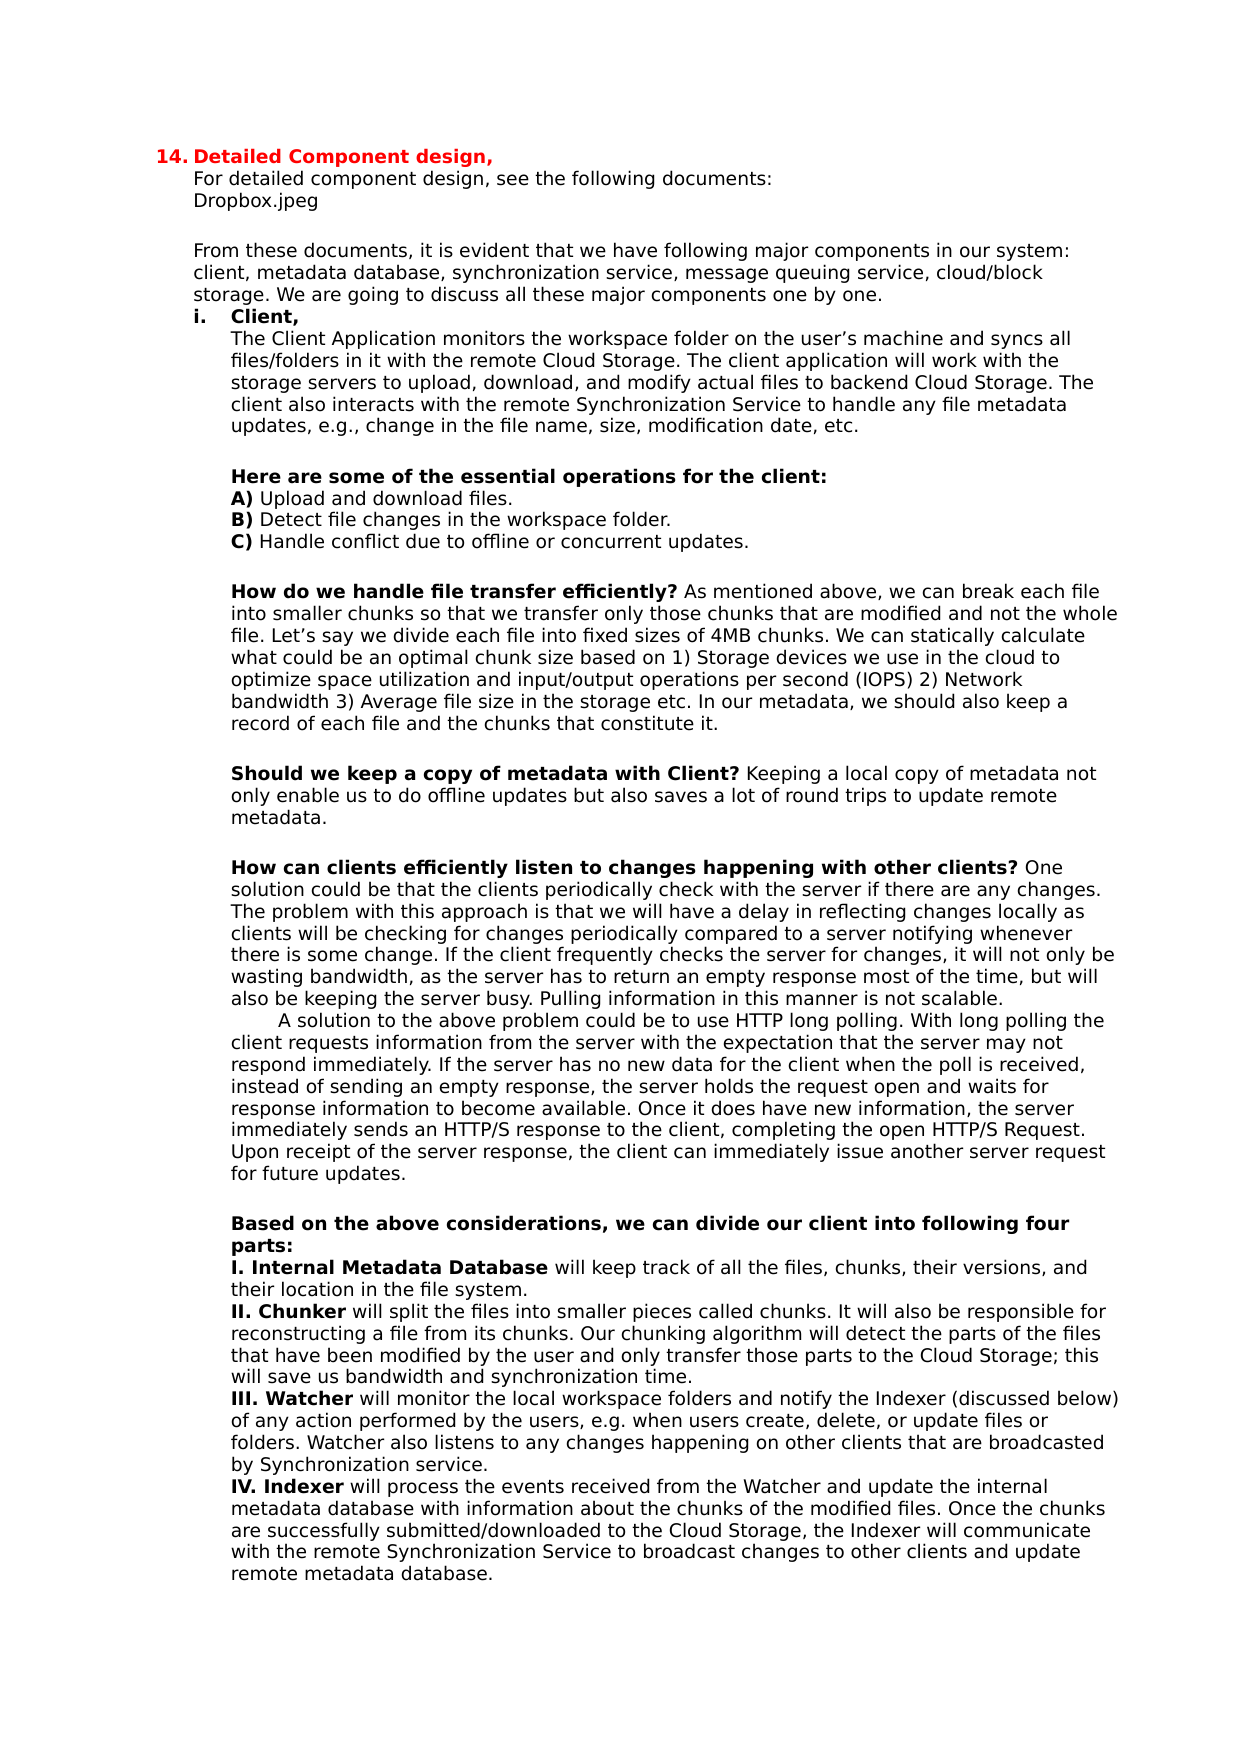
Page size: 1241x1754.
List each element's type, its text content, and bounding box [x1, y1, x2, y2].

list II. Chunker will split the files into smaller pieces called chunks. It will also be responsible for reconstructing a file from its chunks. Our chunking algorithm will detect the parts of the files that have been modified by the user and only transfer those parts to the Cloud Storage; this will save us bandwidth and synchronization time. [193, 1301, 1122, 1388]
list Client, [193, 306, 1122, 328]
list B) Detect file changes in the workspace folder. [193, 509, 1122, 531]
list A) Upload and download files. [193, 487, 1122, 509]
list Based on the above considerations, we can divide our client into following four parts: [193, 1213, 1122, 1257]
list The Client Application monitors the workspace folder on the user’s machine and syncs all files/folders in it with the remote Cloud Storage. The client application will work with the storage servers to upload, download, and modify actual files to backend Cloud Storage. The client also interacts with the remote Synchronization Service to handle any file metadata updates, e.g., change in the file name, size, modification date, etc. [193, 328, 1122, 437]
list Dropbox.jpeg [156, 190, 1122, 212]
list From these documents, it is evident that we have following major components in our system: [156, 240, 1122, 262]
list How can clients efficiently listen to changes happening with other clients? One solution could be that the clients periodically check with the server if there are any changes. The problem with this approach is that we will have a delay in reflecting changes locally as clients will be checking for changes periodically compared to a server notifying whenever there is some change. If the client frequently checks the server for changes, it will not only be wasting bandwidth, as the server has to return an empty response most of the time, but will also be keeping the server busy. Pulling information in this manner is not scalable. [193, 857, 1122, 1010]
list Detailed Component design, [156, 146, 1122, 168]
list I. Internal Metadata Database will keep track of all the files, chunks, their versions, and their location in the file system. [193, 1257, 1122, 1301]
list Here are some of the essential operations for the client: [193, 466, 1122, 487]
list IV. Indexer will process the events received from the Watcher and update the internal metadata database with information about the chunks of the modified files. Once the chunks are successfully submitted/downloaded to the Cloud Storage, the Indexer will communicate with the remote Synchronization Service to broadcast changes to other clients and update remote metadata database. [193, 1476, 1122, 1585]
list client, metadata database, synchronization service, message queuing service, cloud/block storage. We are going to discuss all these major components one by one. [156, 262, 1122, 306]
list For detailed component design, see the following documents: [156, 168, 1122, 190]
list How do we handle file transfer efficiently? As mentioned above, we can break each file into smaller chunks so that we transfer only those chunks that are modified and not the whole file. Let’s say we divide each file into fixed sizes of 4MB chunks. We can statically calculate what could be an optimal chunk size based on 1) Storage devices we use in the cloud to optimize space utilization and input/output operations per second (IOPS) 2) Network bandwidth 3) Average file size in the storage etc. In our metadata, we should also keep a record of each file and the chunks that constitute it. [193, 581, 1122, 734]
list A solution to the above problem could be to use HTTP long polling. With long polling the client requests information from the server with the expectation that the server may not respond immediately. If the server has no new data for the client when the poll is received, instead of sending an empty response, the server holds the request open and waits for response information to become available. Once it does have new information, the server immediately sends an HTTP/S response to the client, completing the open HTTP/S Request. Upon receipt of the server response, the client can immediately issue another server request for future updates. [193, 1010, 1122, 1185]
list C) Handle conflict due to offline or concurrent updates. [193, 531, 1122, 553]
list III. Watcher will monitor the local workspace folders and notify the Indexer (discussed below) of any action performed by the users, e.g. when users create, delete, or update files or folders. Watcher also listens to any changes happening on other clients that are broadcasted by Synchronization service. [193, 1388, 1122, 1476]
list Should we keep a copy of metadata with Client? Keeping a local copy of metadata not only enable us to do offline updates but also saves a lot of round trips to update remote metadata. [193, 763, 1122, 828]
